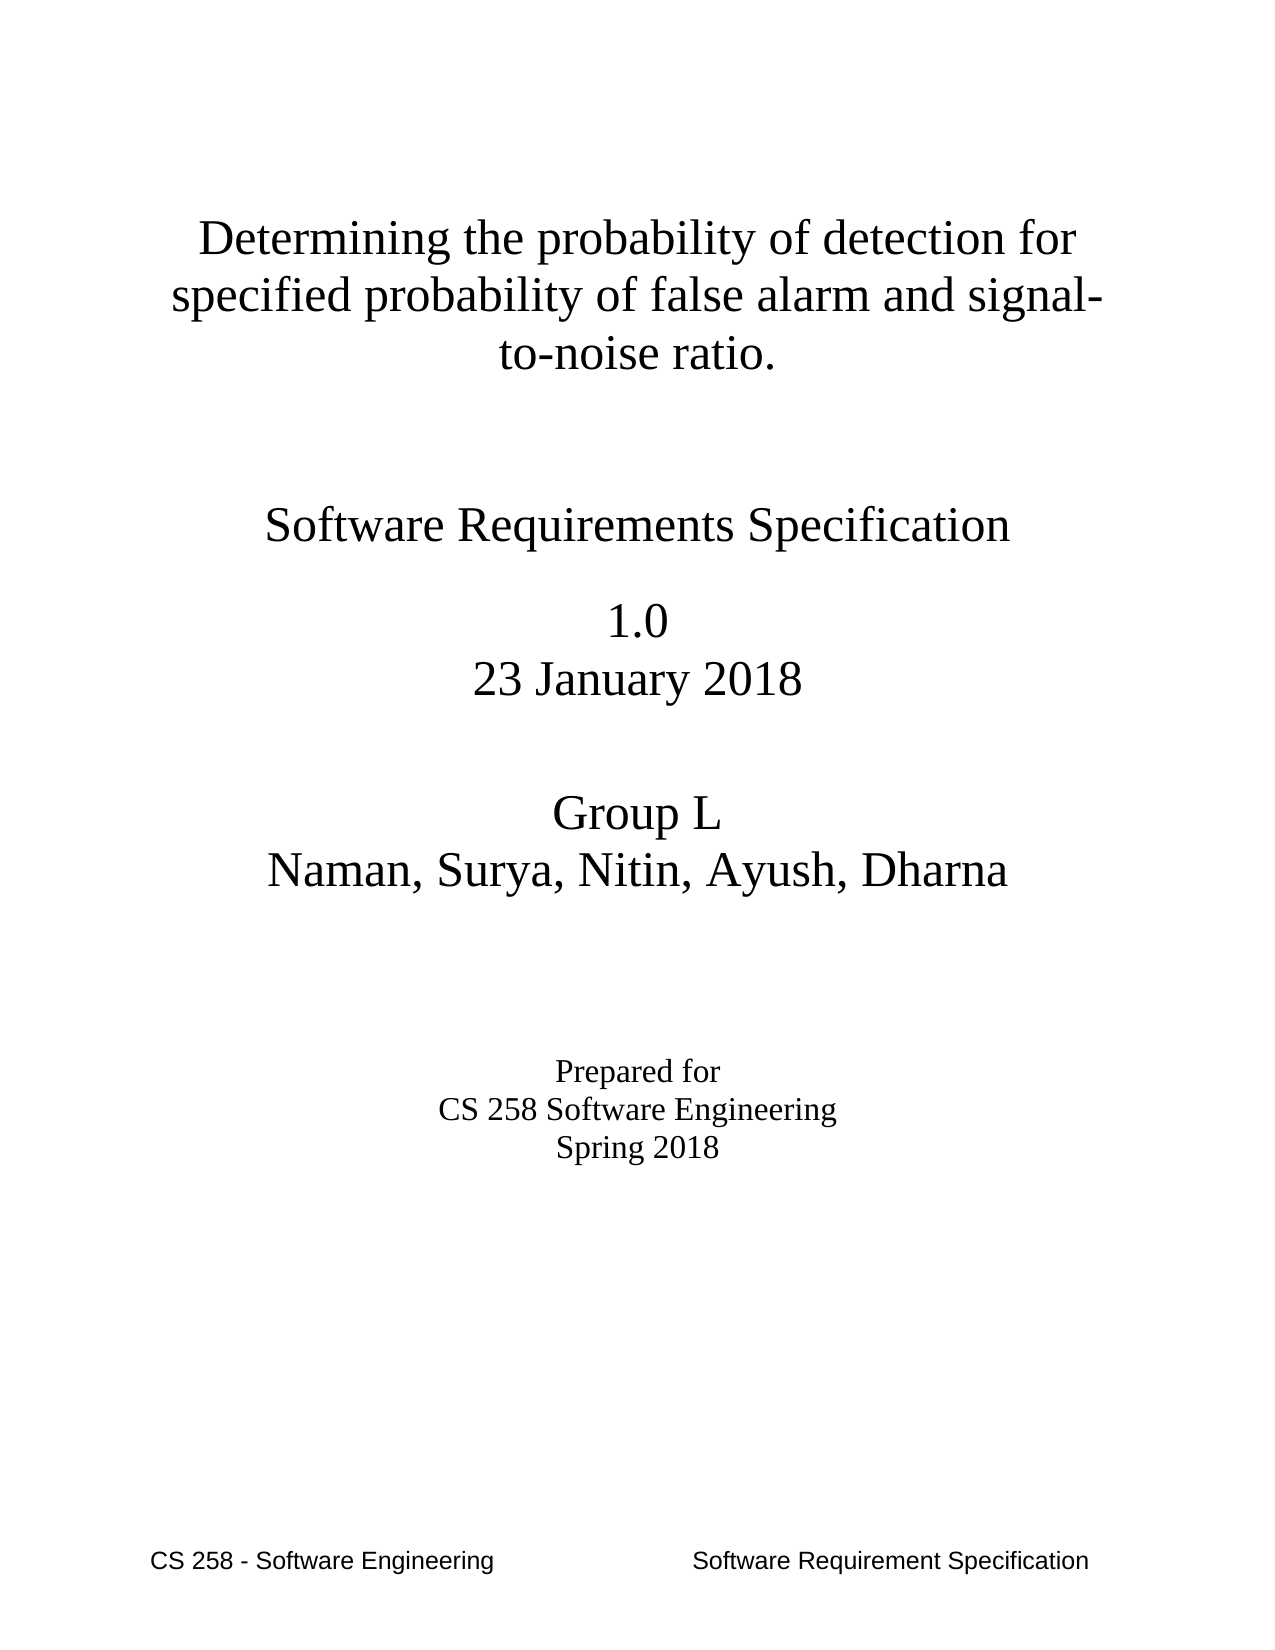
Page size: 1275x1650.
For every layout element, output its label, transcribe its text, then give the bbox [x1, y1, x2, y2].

text 1.0 [150, 591, 1125, 648]
text CS 258 Software Engineering [150, 1089, 1125, 1127]
text Determining the probability of detection for specified probability of false alarm and signal-to-noise ratio. [150, 207, 1125, 380]
text Group L [150, 782, 1125, 840]
text 23 January 2018 [150, 648, 1125, 706]
text Prepared for [150, 1051, 1125, 1089]
text Naman, Surya, Nitin, Ayush, Dharna [150, 840, 1125, 897]
text Spring 2018 [150, 1127, 1125, 1166]
text Software Requirements Specification [150, 495, 1125, 552]
